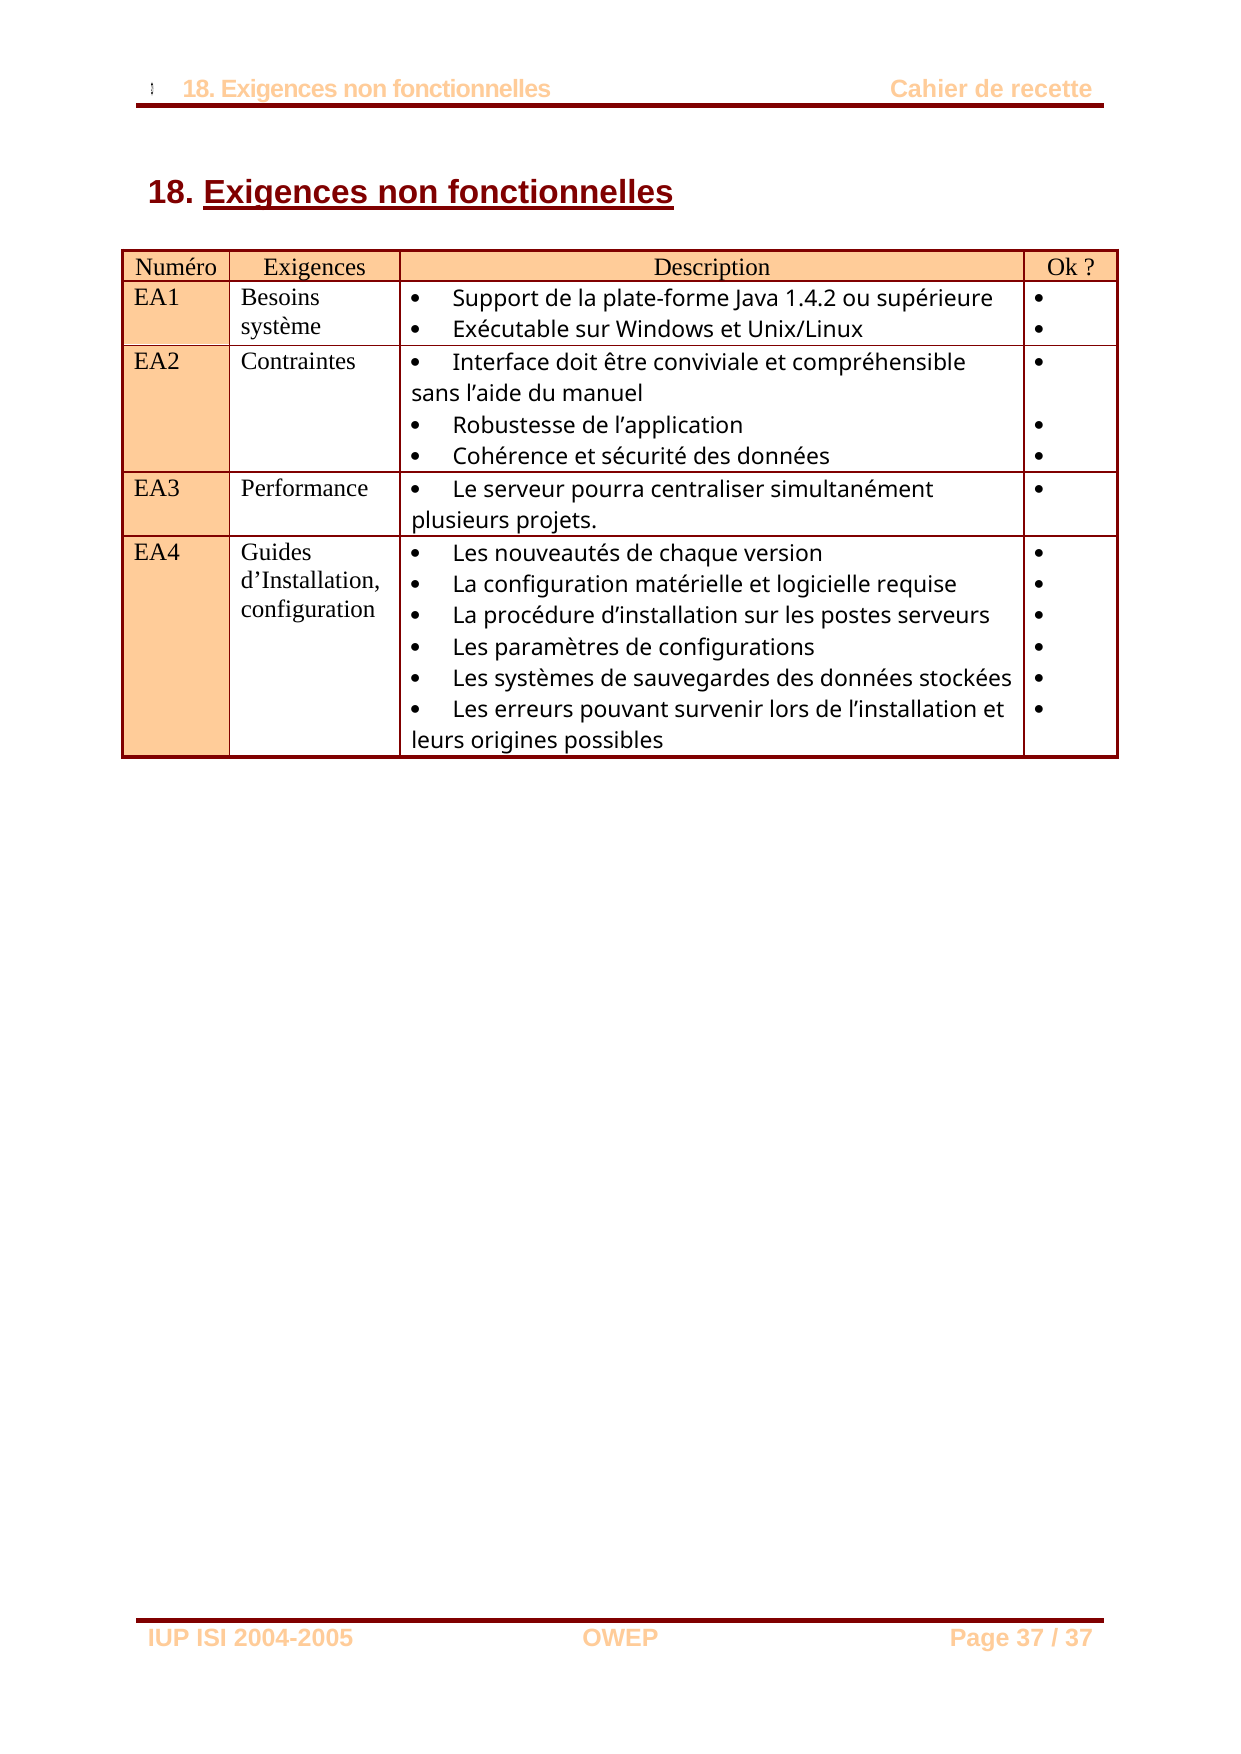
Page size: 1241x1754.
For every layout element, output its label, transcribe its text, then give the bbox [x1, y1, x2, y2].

table_cell [1025, 537, 1116, 755]
table_cell Performance [230, 473, 399, 535]
table_cell Contraintes [230, 346, 399, 471]
table_header Description [401, 252, 1023, 280]
table_cell [1025, 346, 1116, 471]
table_cell Guides d’Installation, configuration [230, 537, 399, 755]
table_cell [1025, 282, 1116, 344]
table_header Ok ? [1025, 252, 1116, 280]
table_cell [1025, 473, 1116, 535]
table_cell Les nouveautés de chaque version La configuration matérielle et logicielle requise La procédure d’installation sur les postes serveurs Les paramètres de configurations Les systèmes de sauvegardes des données stockées Les erreurs pouvant survenir lors de l’installation et leurs origines possibles [401, 537, 1023, 755]
table_cell EA4 [124, 537, 229, 755]
table_cell Le serveur pourra centraliser simultanément plusieurs projets. [401, 473, 1023, 535]
table_header Exigences [230, 252, 399, 280]
table_cell EA2 [124, 346, 229, 471]
subtitle Exigences non fonctionnelles [148, 173, 1093, 211]
table_cell Interface doit être conviviale et compréhensible sans l’aide du manuel Robustesse de l’application Cohérence et sécurité des données [401, 346, 1023, 471]
table_cell EA1 [124, 282, 229, 344]
table_header Numéro [124, 252, 229, 280]
table_cell Besoins système [230, 282, 399, 344]
table_cell Support de la plate-forme Java 1.4.2 ou supérieure Exécutable sur Windows et Unix/Linux [401, 282, 1023, 344]
table_cell EA3 [124, 473, 229, 535]
